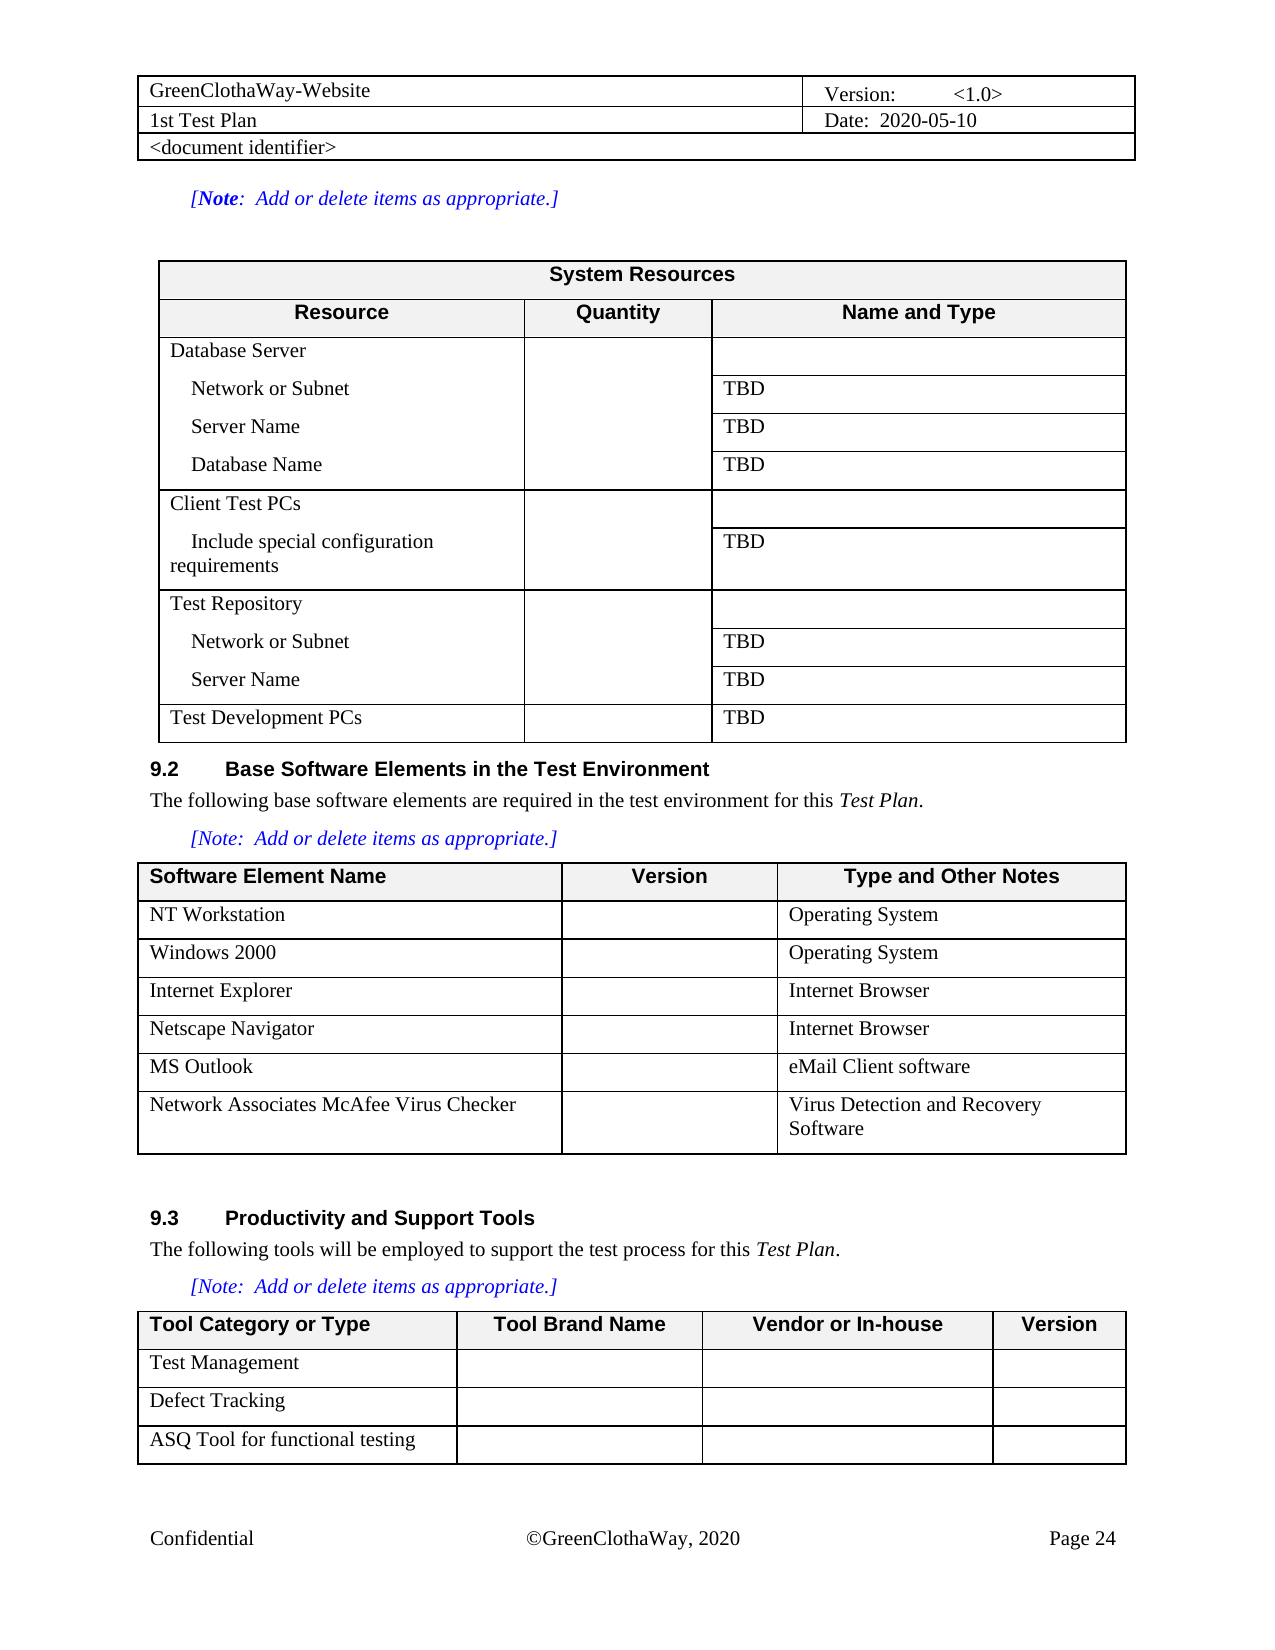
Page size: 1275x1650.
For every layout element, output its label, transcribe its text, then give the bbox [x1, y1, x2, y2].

table_cell TBD [713, 529, 1125, 589]
table_cell Internet Explorer [139, 978, 561, 1014]
table_header Vendor or In-house [703, 1312, 992, 1349]
table_cell Netscape Navigator [139, 1016, 561, 1053]
text [Note: Add or delete items as appropriate.] [190, 185, 1125, 210]
table_cell Client Test PCs [160, 491, 524, 527]
table_cell [525, 527, 711, 589]
table_cell [458, 1350, 702, 1387]
table_cell [525, 491, 711, 527]
table_cell [563, 902, 777, 938]
table_cell Internet Browser [778, 978, 1125, 1014]
table_cell Internet Browser [778, 1016, 1125, 1053]
table_cell —Database Name [160, 451, 524, 489]
table_cell [703, 1388, 992, 1425]
table_cell [563, 1054, 777, 1091]
table_cell TBD [713, 452, 1125, 489]
table_header Software Element Name [139, 864, 561, 900]
table_cell Virus Detection and Recovery Software [778, 1092, 1125, 1153]
table_cell [703, 1427, 992, 1463]
table_cell [563, 1092, 777, 1153]
table_cell Resource [160, 300, 524, 336]
table_cell Test Management [139, 1350, 456, 1387]
table_header System Resources [160, 262, 1125, 298]
table_cell [563, 978, 777, 1014]
table_cell TBD [713, 667, 1125, 704]
table_cell [563, 940, 777, 976]
table_cell [525, 375, 711, 413]
table_cell —Network or Subnet [160, 375, 524, 413]
table_cell TBD [713, 705, 1125, 742]
text The following base software elements are required in the test environment for this Test Plan. [150, 787, 1125, 812]
table_cell [703, 1350, 992, 1387]
table_cell Database Server [160, 338, 524, 374]
table_cell [525, 591, 711, 627]
table_cell [525, 705, 711, 742]
table_cell MS Outlook [139, 1054, 561, 1091]
table_cell —Network or Subnet [160, 628, 524, 666]
table_cell [563, 1016, 777, 1053]
table_cell [713, 591, 1125, 627]
table_cell TBD [713, 414, 1125, 451]
table_cell [994, 1350, 1125, 1387]
text [Note: Add or delete items as appropriate.] [190, 824, 1125, 849]
subtitle Base Software Elements in the Test Environment [150, 756, 1125, 781]
table_cell [713, 338, 1125, 374]
table_header Tool Category or Type [139, 1312, 456, 1349]
table_cell Network Associates McAfee Virus Checker [139, 1092, 561, 1153]
table_cell ASQ Tool for functional testing [139, 1427, 456, 1463]
table_cell [525, 628, 711, 666]
table_cell NT Workstation [139, 902, 561, 938]
table_cell Operating System [778, 902, 1125, 938]
text [Note: Add or delete items as appropriate.] [190, 1273, 1125, 1298]
table_cell [458, 1388, 702, 1425]
table_cell Name and Type [713, 300, 1125, 336]
table_cell Test Development PCs [160, 705, 524, 742]
table_cell [525, 338, 711, 374]
table_cell Test Repository [160, 591, 524, 627]
table_cell Windows 2000 [139, 940, 561, 976]
table_cell eMail Client software [778, 1054, 1125, 1091]
table_header Tool Brand Name [458, 1312, 702, 1349]
table_cell TBD [713, 376, 1125, 413]
text The following tools will be employed to support the test process for this Test Plan. [150, 1236, 1125, 1261]
table_cell [713, 491, 1125, 527]
table_cell [525, 666, 711, 704]
table_cell [994, 1388, 1125, 1425]
table_cell —Include special configuration requirements [160, 527, 524, 589]
table_header Version [994, 1312, 1125, 1349]
table_cell —Server Name [160, 666, 524, 704]
table_header Type and Other Notes [778, 864, 1125, 900]
table_cell Operating System [778, 940, 1125, 976]
table_cell [458, 1427, 702, 1463]
table_header Version [563, 864, 777, 900]
subtitle Productivity and Support Tools [150, 1204, 1125, 1229]
table_cell [525, 451, 711, 489]
table_cell Quantity [525, 300, 711, 336]
table_cell [994, 1427, 1125, 1463]
table_cell [525, 413, 711, 451]
table_cell TBD [713, 629, 1125, 666]
table_cell Defect Tracking [139, 1388, 456, 1425]
table_cell —Server Name [160, 413, 524, 451]
